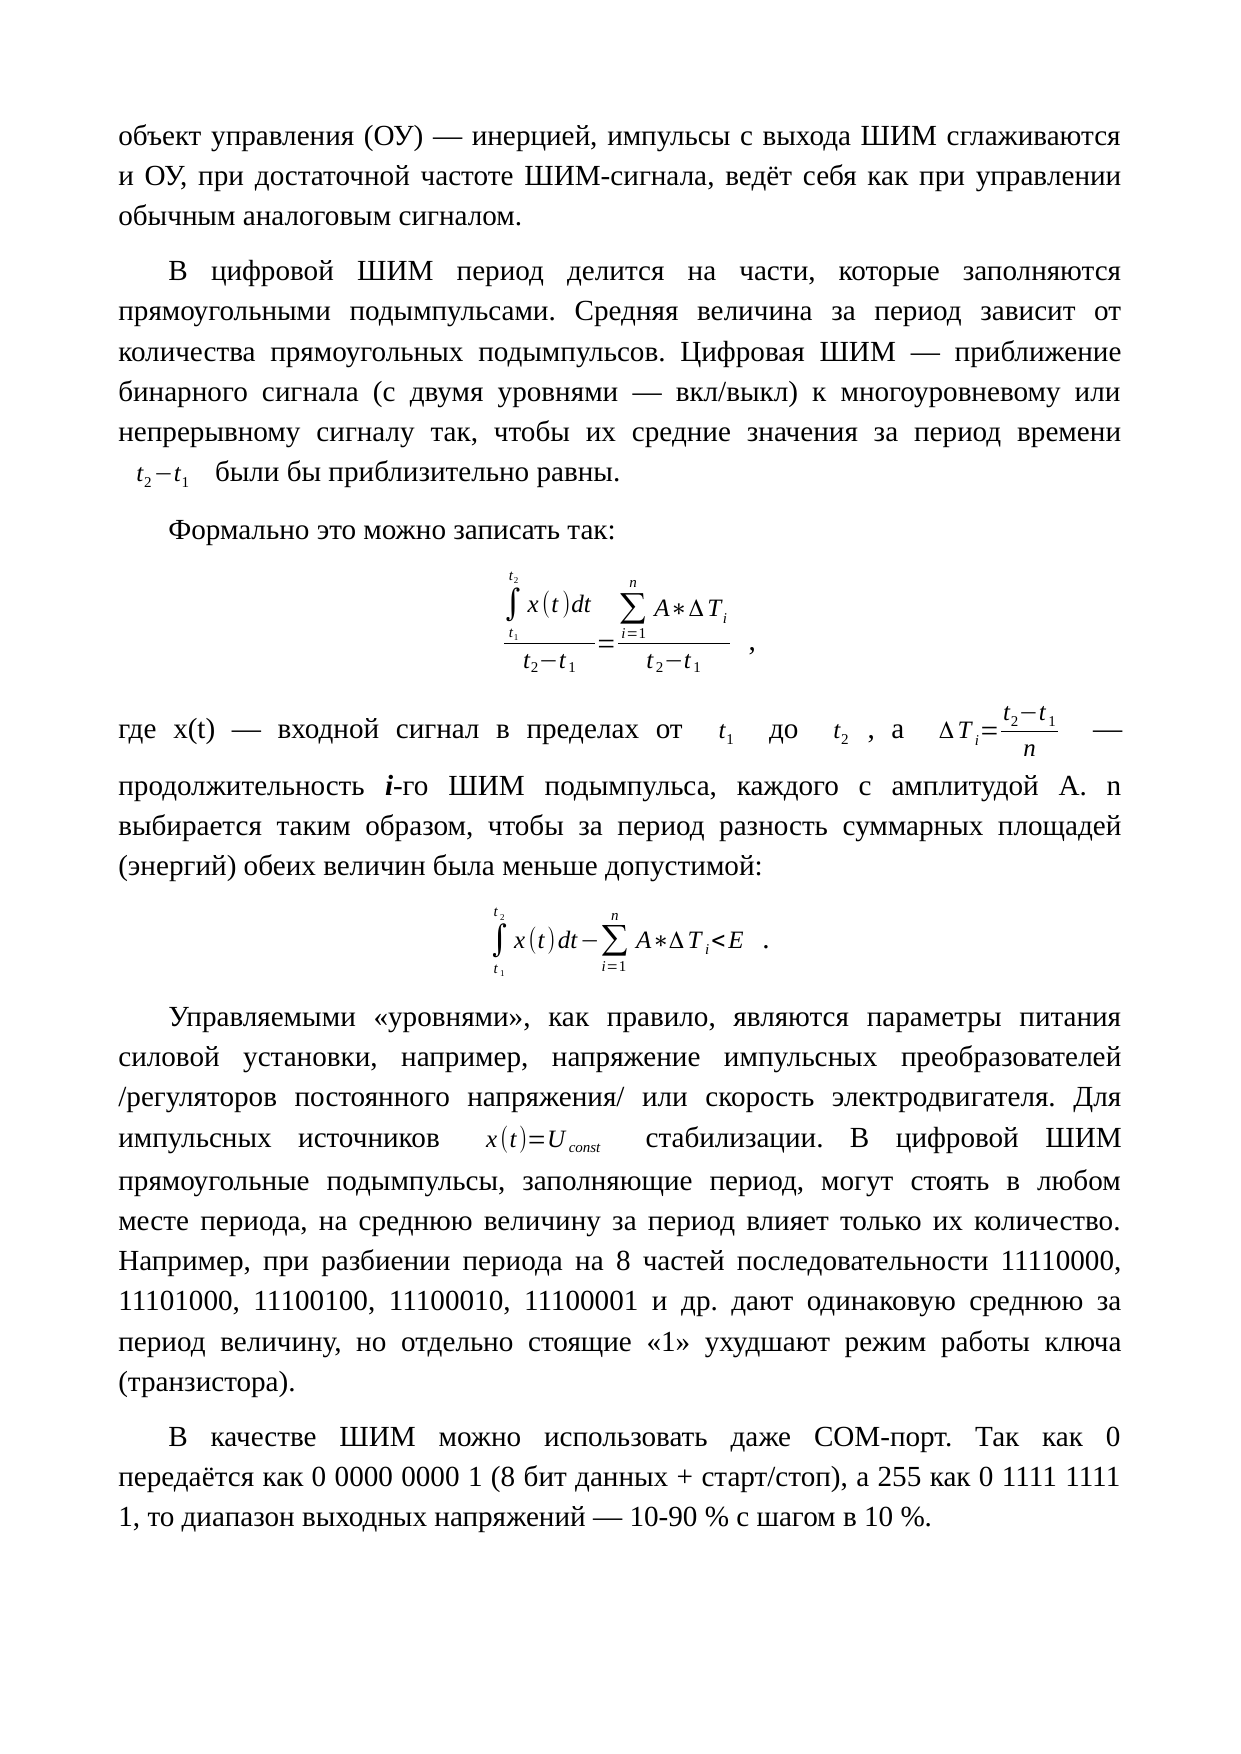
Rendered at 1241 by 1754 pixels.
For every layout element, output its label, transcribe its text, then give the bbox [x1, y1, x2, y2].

text В цифровой ШИМ период делится на части, которые заполняются прямоугольными подымпульсами. Средняя величина за период зависит от количества прямоугольных подымпульсов. Цифровая ШИМ — приближение бинарного сигнала (с двумя уровнями — вкл/выкл) к многоуровневому или непрерывному сигналу так, чтобы их средние значения за период времени были бы приблизительно равны. [118, 253, 1122, 491]
text где x(t) — входной сигнал в пределах от до , а — продолжительность i-го ШИМ подымпульса, каждого с амплитудой A. n выбирается таким образом, чтобы за период разность суммарных площадей (энергий) обеих величин была меньше допустимой: [118, 698, 1122, 882]
text В качестве ШИМ можно использовать даже COM-порт. Так как 0 передаётся как 0 0000 0000 1 (8 бит данных + старт/стоп), а 255 как 0 1111 1111 1, то диапазон выходных напряжений — 10-90 % с шагом в 10 %. [118, 1419, 1122, 1533]
text Управляемыми «уровнями», как правило, являются параметры питания силовой установки, например, напряжение импульсных преобразователей /регуляторов постоянного напряжения/ или скорость электродвигателя. Для импульсных источников стабилизации. В цифровой ШИМ прямоугольные подымпульсы, заполняющие период, могут стоять в любом месте периода, на среднюю величину за период влияет только их количество. Например, при разбиении периода на 8 частей последовательности 11110000, 11101000, 11100100, 11100010, 11100001 и др. дают одинаковую среднюю за период величину, но отдельно стоящие «1» ухудшают режим работы ключа (транзистора). [118, 999, 1122, 1397]
text . [118, 903, 1122, 978]
text , [118, 567, 1122, 677]
text объект управления (ОУ) — инерцией, импульсы с выхода ШИМ сглаживаются и ОУ, при достаточной частоте ШИМ-сигнала, ведёт себя как при управлении обычным аналоговым сигналом. [118, 118, 1122, 232]
text Формально это можно записать так: [118, 512, 1122, 546]
